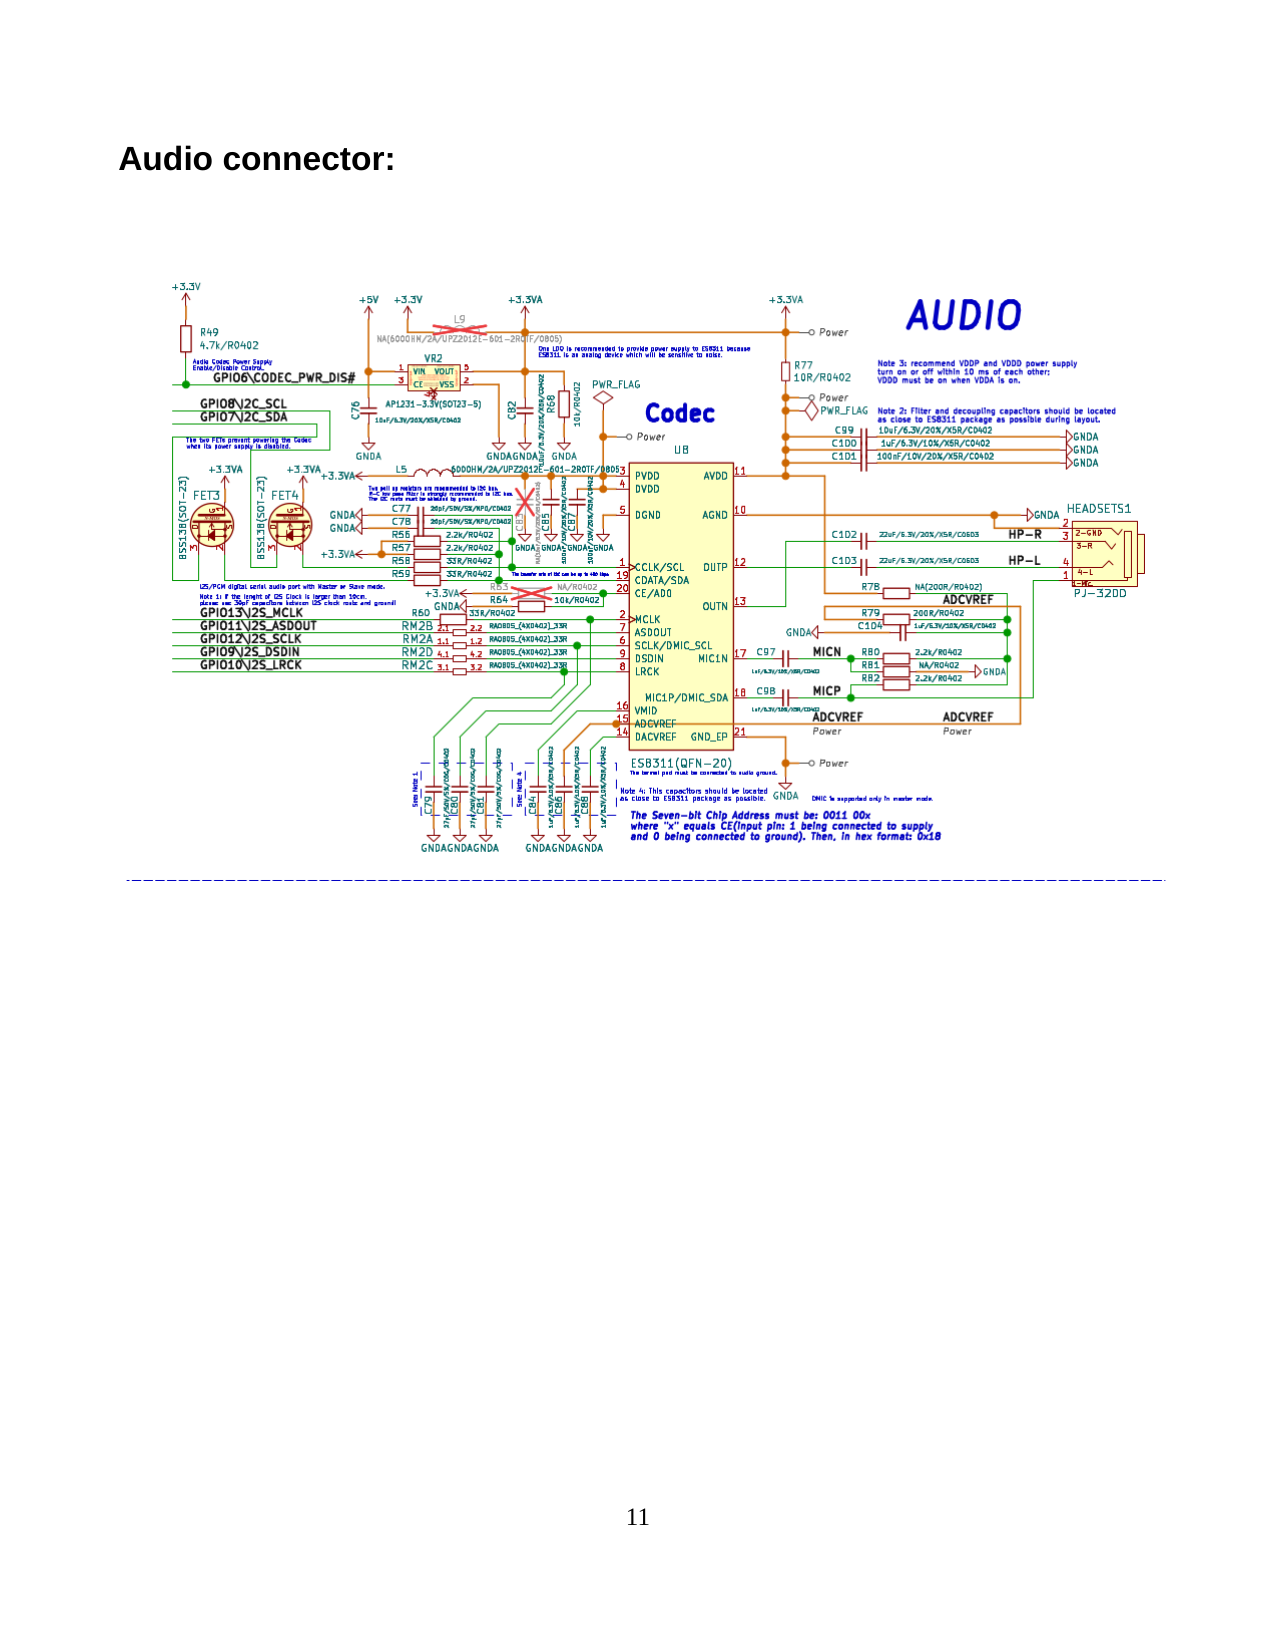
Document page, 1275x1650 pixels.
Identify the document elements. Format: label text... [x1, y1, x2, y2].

subtitle Audio connector: [118, 139, 1157, 178]
picture [126, 265, 1166, 882]
